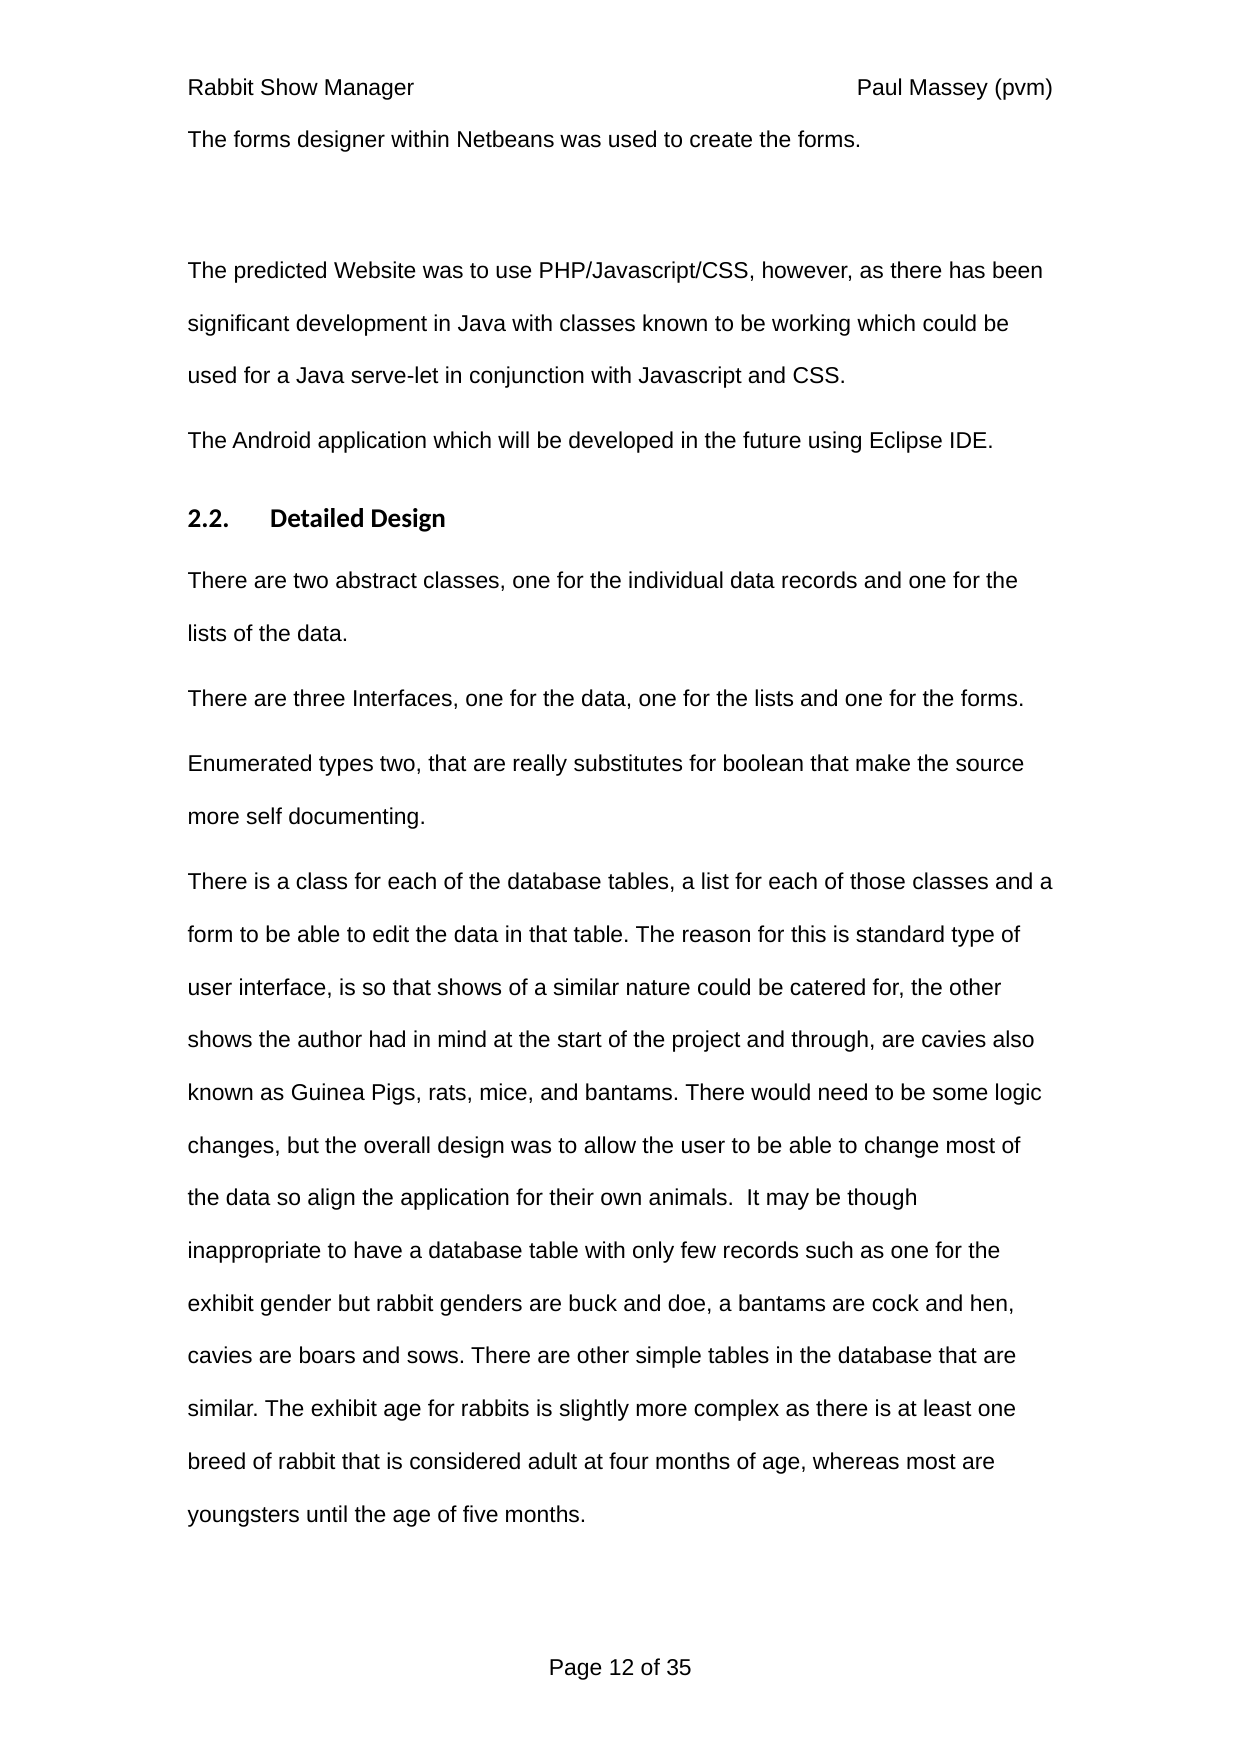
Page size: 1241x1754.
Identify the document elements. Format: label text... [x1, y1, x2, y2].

text There is a class for each of the database tables, a list for each of those classes and a form to be able to edit the data in that table. The reason for this is standard type of user interface, is so that shows of a similar nature could be catered for, the other shows the author had in mind at the start of the project and through, are cavies also known as Guinea Pigs, rats, mice, and bantams. There would need to be some logic changes, but the overall design was to allow the user to be able to change most of the data so align the application for their own animals. It may be though inappropriate to have a database table with only few records such as one for the exhibit gender but rabbit genders are buck and doe, a bantams are cock and hen, cavies are boars and sows. There are other simple tables in the database that are similar. The exhibit age for rabbits is slightly more complex as there is at least one breed of rabbit that is considered adult at four months of age, whereas most are youngsters until the age of five months. [187, 868, 1053, 1527]
subtitle Detailed Design [187, 501, 1053, 534]
text The Android application which will be developed in the future using Eclipse IDE. [187, 427, 1053, 454]
text The forms designer within Netbeans was used to create the forms. [187, 126, 1053, 153]
text The predicted Website was to use PHP/Javascript/CSS, however, as there has been significant development in Java with classes known to be working which could be used for a Java serve-let in conjunction with Javascript and CSS. [187, 257, 1053, 389]
text There are three Interfaces, one for the data, one for the lists and one for the forms. [187, 685, 1053, 711]
text Enumerated types two, that are really substitutes for boolean that make the source more self documenting. [187, 750, 1053, 829]
text There are two abstract classes, one for the individual data records and one for the lists of the data. [187, 567, 1053, 646]
